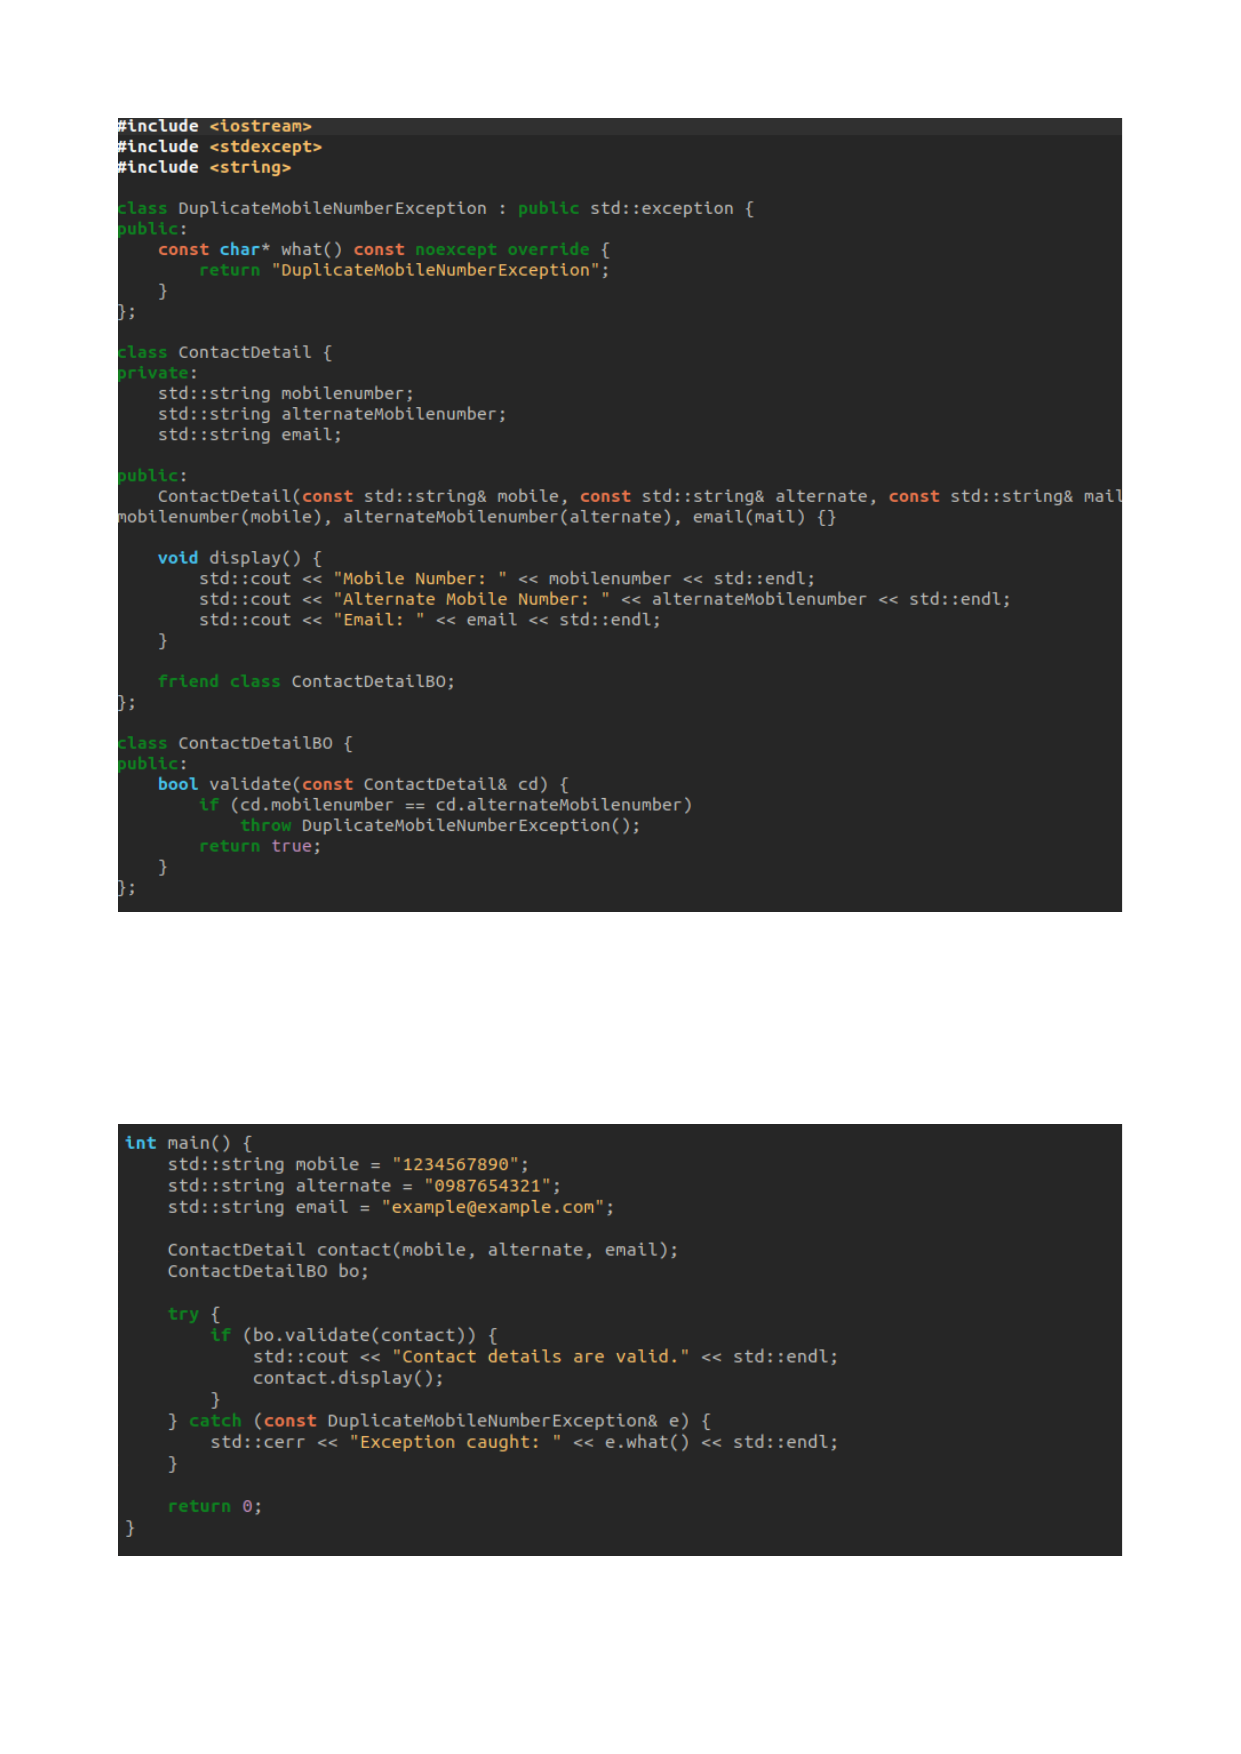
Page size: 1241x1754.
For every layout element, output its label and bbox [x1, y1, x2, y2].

picture [118, 1124, 1123, 1556]
picture [118, 118, 1123, 912]
